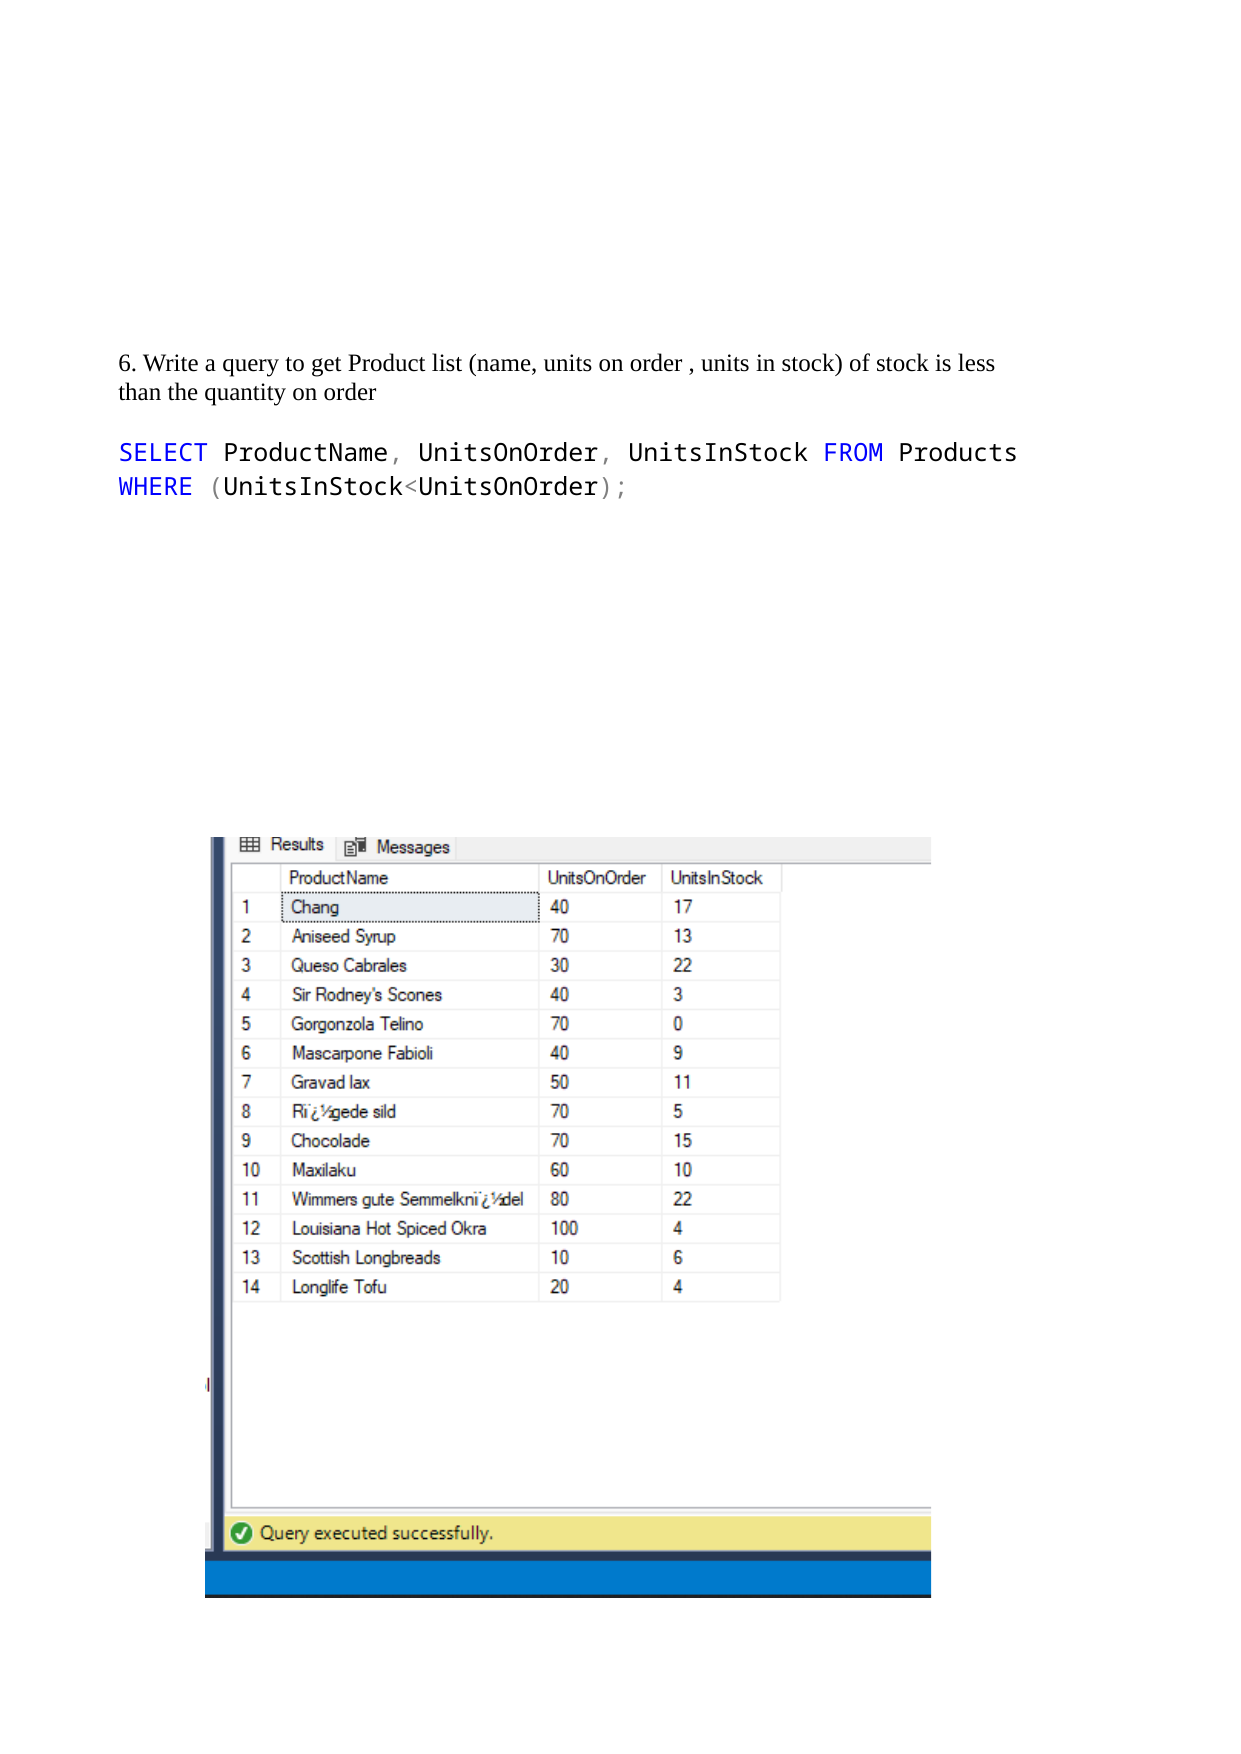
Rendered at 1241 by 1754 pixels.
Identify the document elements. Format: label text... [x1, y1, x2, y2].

text WHERE (UnitsInStock<UnitsOnOrder); [118, 468, 1122, 502]
text 6. Write a query to get Product list (name, units on order , units in stock) of stock is less [118, 348, 1122, 377]
text than the quantity on order [118, 377, 1122, 406]
text SELECT ProductName, UnitsOnOrder, UnitsInStock FROM Products [118, 434, 1122, 468]
